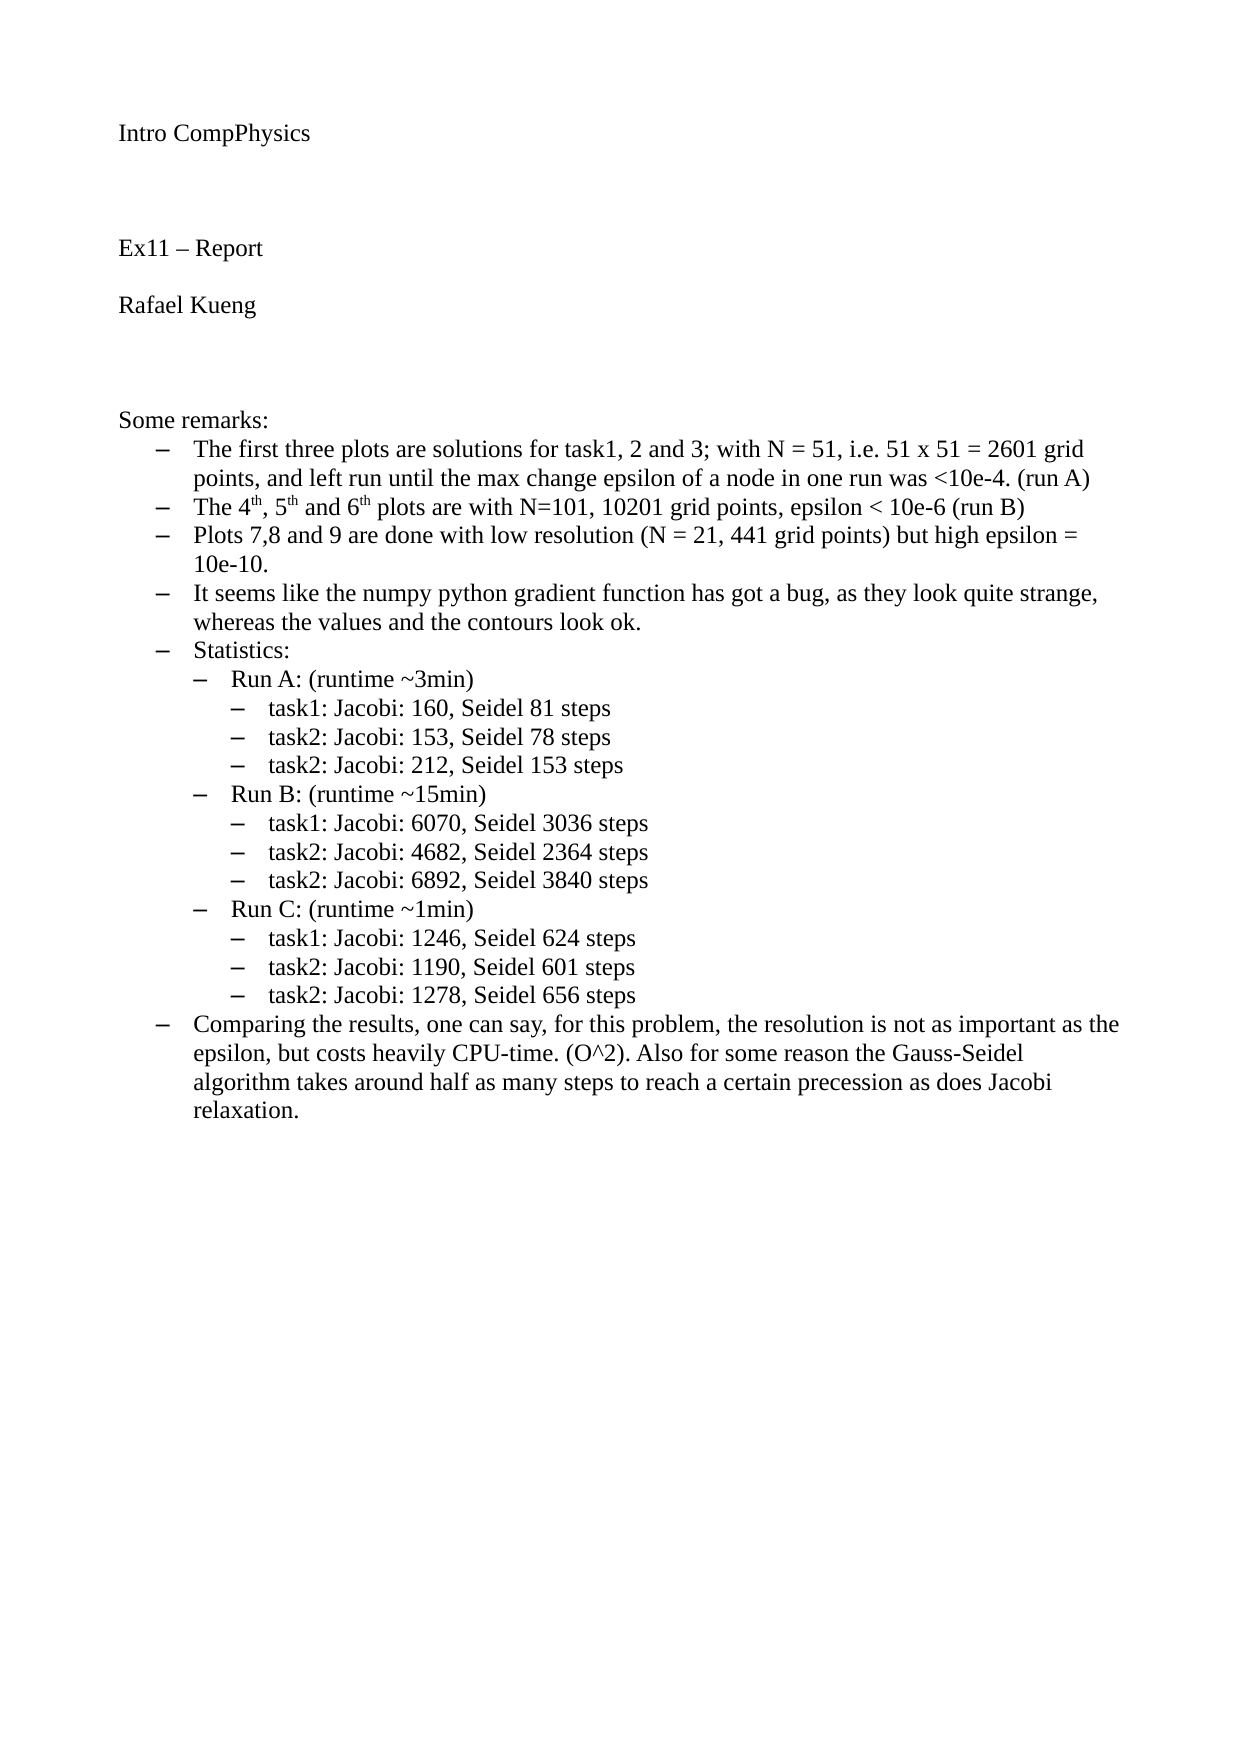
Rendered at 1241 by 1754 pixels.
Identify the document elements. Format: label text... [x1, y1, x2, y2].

list task2: Jacobi: 1190, Seidel 601 steps [231, 952, 1122, 981]
list The first three plots are solutions for task1, 2 and 3; with N = 51, i.e. 51 x 51 = 2601 grid points, and left run until the max change epsilon of a node in one run was <10e-4. (run A) [156, 434, 1122, 492]
list task2: Jacobi: 153, Seidel 78 steps [231, 722, 1122, 751]
list task2: Jacobi: 1278, Seidel 656 steps [231, 981, 1122, 1009]
text Rafael Kueng [118, 291, 1122, 319]
list Comparing the results, one can say, for this problem, the resolution is not as important as the epsilon, but costs heavily CPU-time. (O^2). Also for some reason the Gauss-Seidel algorithm takes around half as many steps to reach a certain precession as does Jacobi relaxation. [156, 1009, 1122, 1124]
list Run A: (runtime ~3min) [193, 664, 1122, 693]
list It seems like the numpy python gradient function has got a bug, as they look quite strange, whereas the values and the contours look ok. [156, 578, 1122, 636]
list task2: Jacobi: 4682, Seidel 2364 steps [231, 837, 1122, 866]
list Run C: (runtime ~1min) [193, 894, 1122, 923]
text Ex11 – Report [118, 233, 1122, 262]
list task1: Jacobi: 1246, Seidel 624 steps [231, 923, 1122, 952]
text Intro CompPhysics [118, 118, 1122, 147]
list Statistics: [156, 636, 1122, 664]
list task1: Jacobi: 6070, Seidel 3036 steps [231, 808, 1122, 837]
list task1: Jacobi: 160, Seidel 81 steps [231, 693, 1122, 722]
list Run B: (runtime ~15min) [193, 779, 1122, 808]
list task2: Jacobi: 212, Seidel 153 steps [231, 751, 1122, 779]
list The 4th, 5th and 6th plots are with N=101, 10201 grid points, epsilon < 10e-6 (run B) [156, 492, 1122, 521]
list Plots 7,8 and 9 are done with low resolution (N = 21, 441 grid points) but high epsilon = 10e-10. [156, 521, 1122, 578]
list task2: Jacobi: 6892, Seidel 3840 steps [231, 866, 1122, 894]
text Some remarks: [118, 406, 1122, 434]
